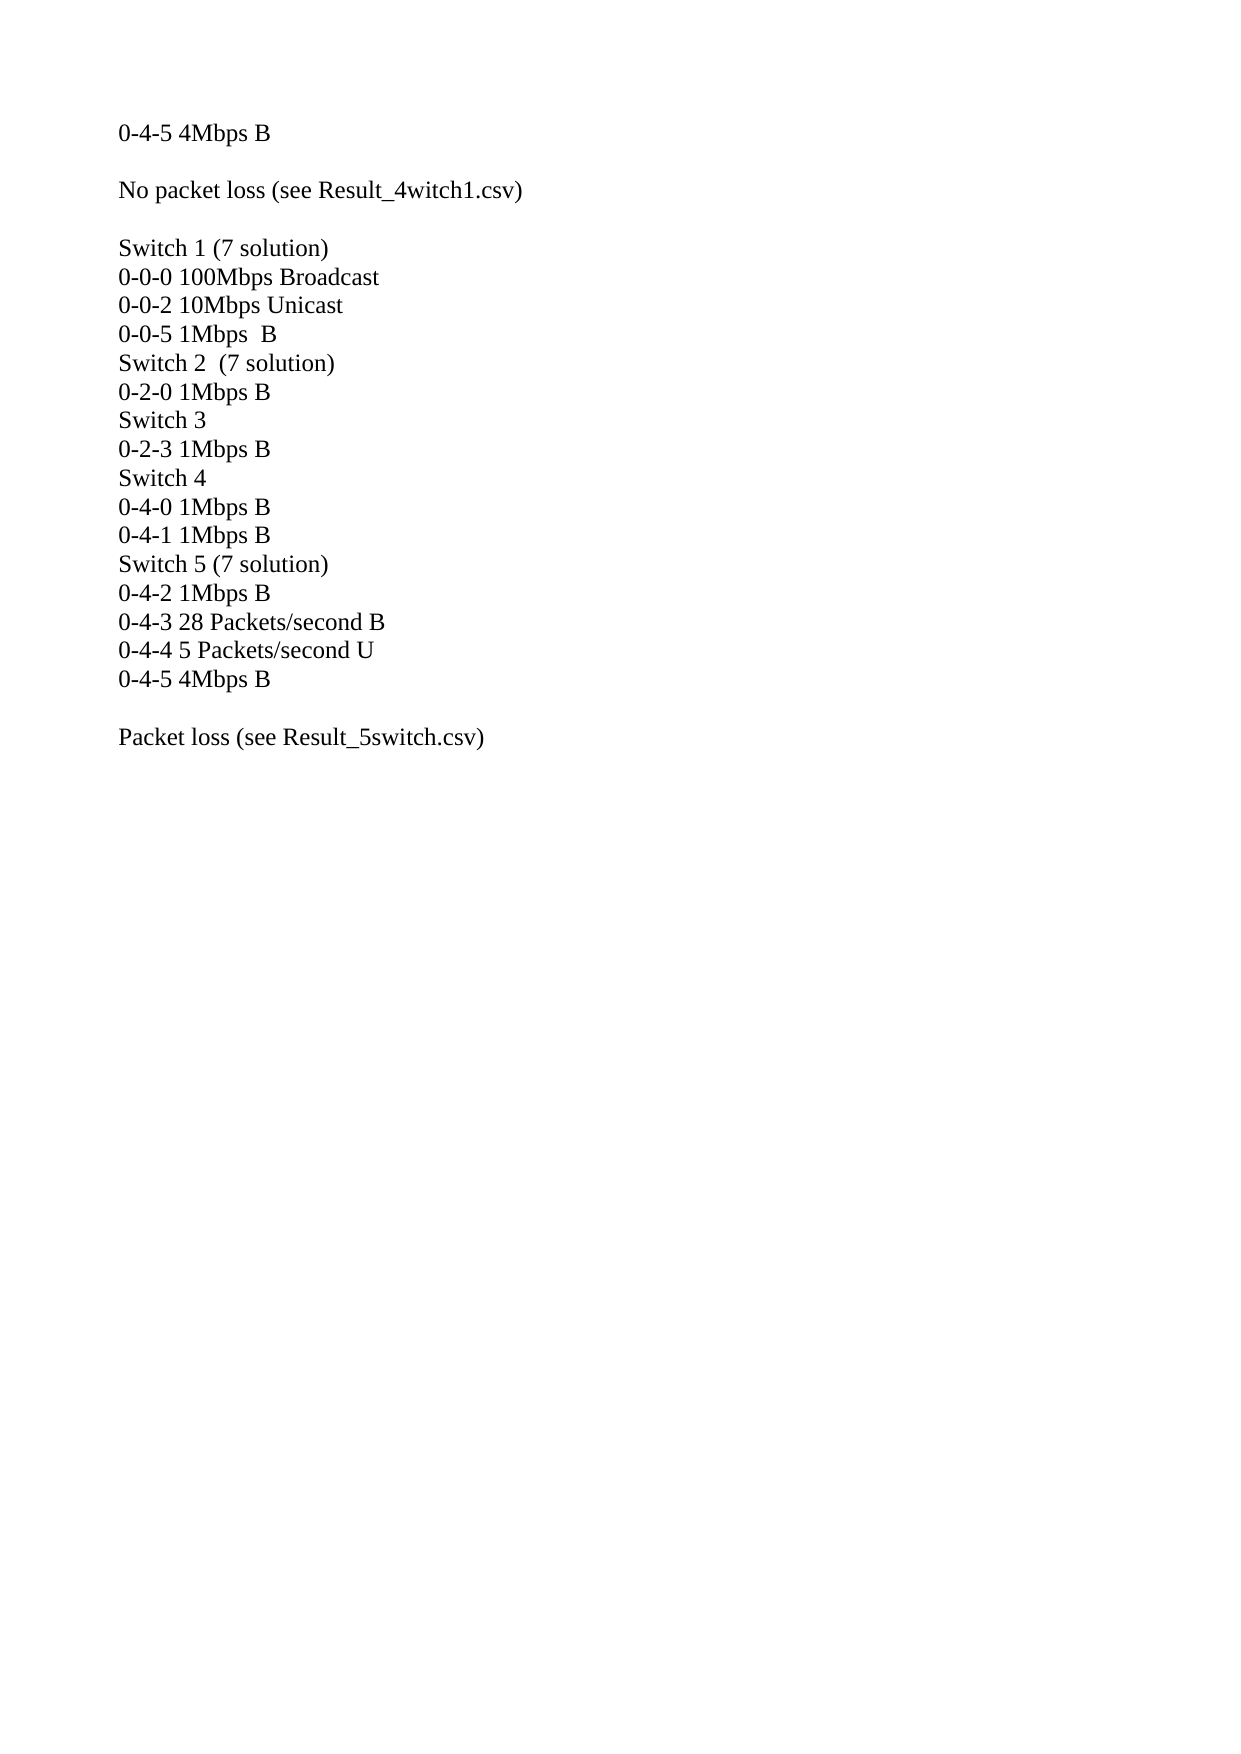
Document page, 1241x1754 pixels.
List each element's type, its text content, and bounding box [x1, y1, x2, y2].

text 0-0-0 100Mbps Broadcast [118, 262, 1122, 291]
text Switch 5 (7 solution) [118, 549, 1122, 578]
text 0-4-2 1Mbps B [118, 578, 1122, 607]
text 0-4-4 5 Packets/second U [118, 636, 1122, 664]
text 0-4-3 28 Packets/second B [118, 607, 1122, 636]
text 0-4-5 4Mbps B [118, 664, 1122, 693]
text Packet loss (see Result_5switch.csv) [118, 722, 1122, 751]
text No packet loss (see Result_4witch1.csv) [118, 176, 1122, 204]
text 0-4-5 4Mbps B [118, 118, 1122, 147]
text 0-2-3 1Mbps B [118, 434, 1122, 463]
text Switch 3 [118, 406, 1122, 434]
text Switch 2 (7 solution) [118, 348, 1122, 377]
text 0-0-5 1Mbps B [118, 319, 1122, 348]
text Switch 4 [118, 463, 1122, 492]
text Switch 1 (7 solution) [118, 233, 1122, 262]
text 0-2-0 1Mbps B [118, 377, 1122, 406]
text 0-0-2 10Mbps Unicast [118, 291, 1122, 319]
text 0-4-1 1Mbps B [118, 521, 1122, 549]
text 0-4-0 1Mbps B [118, 492, 1122, 521]
